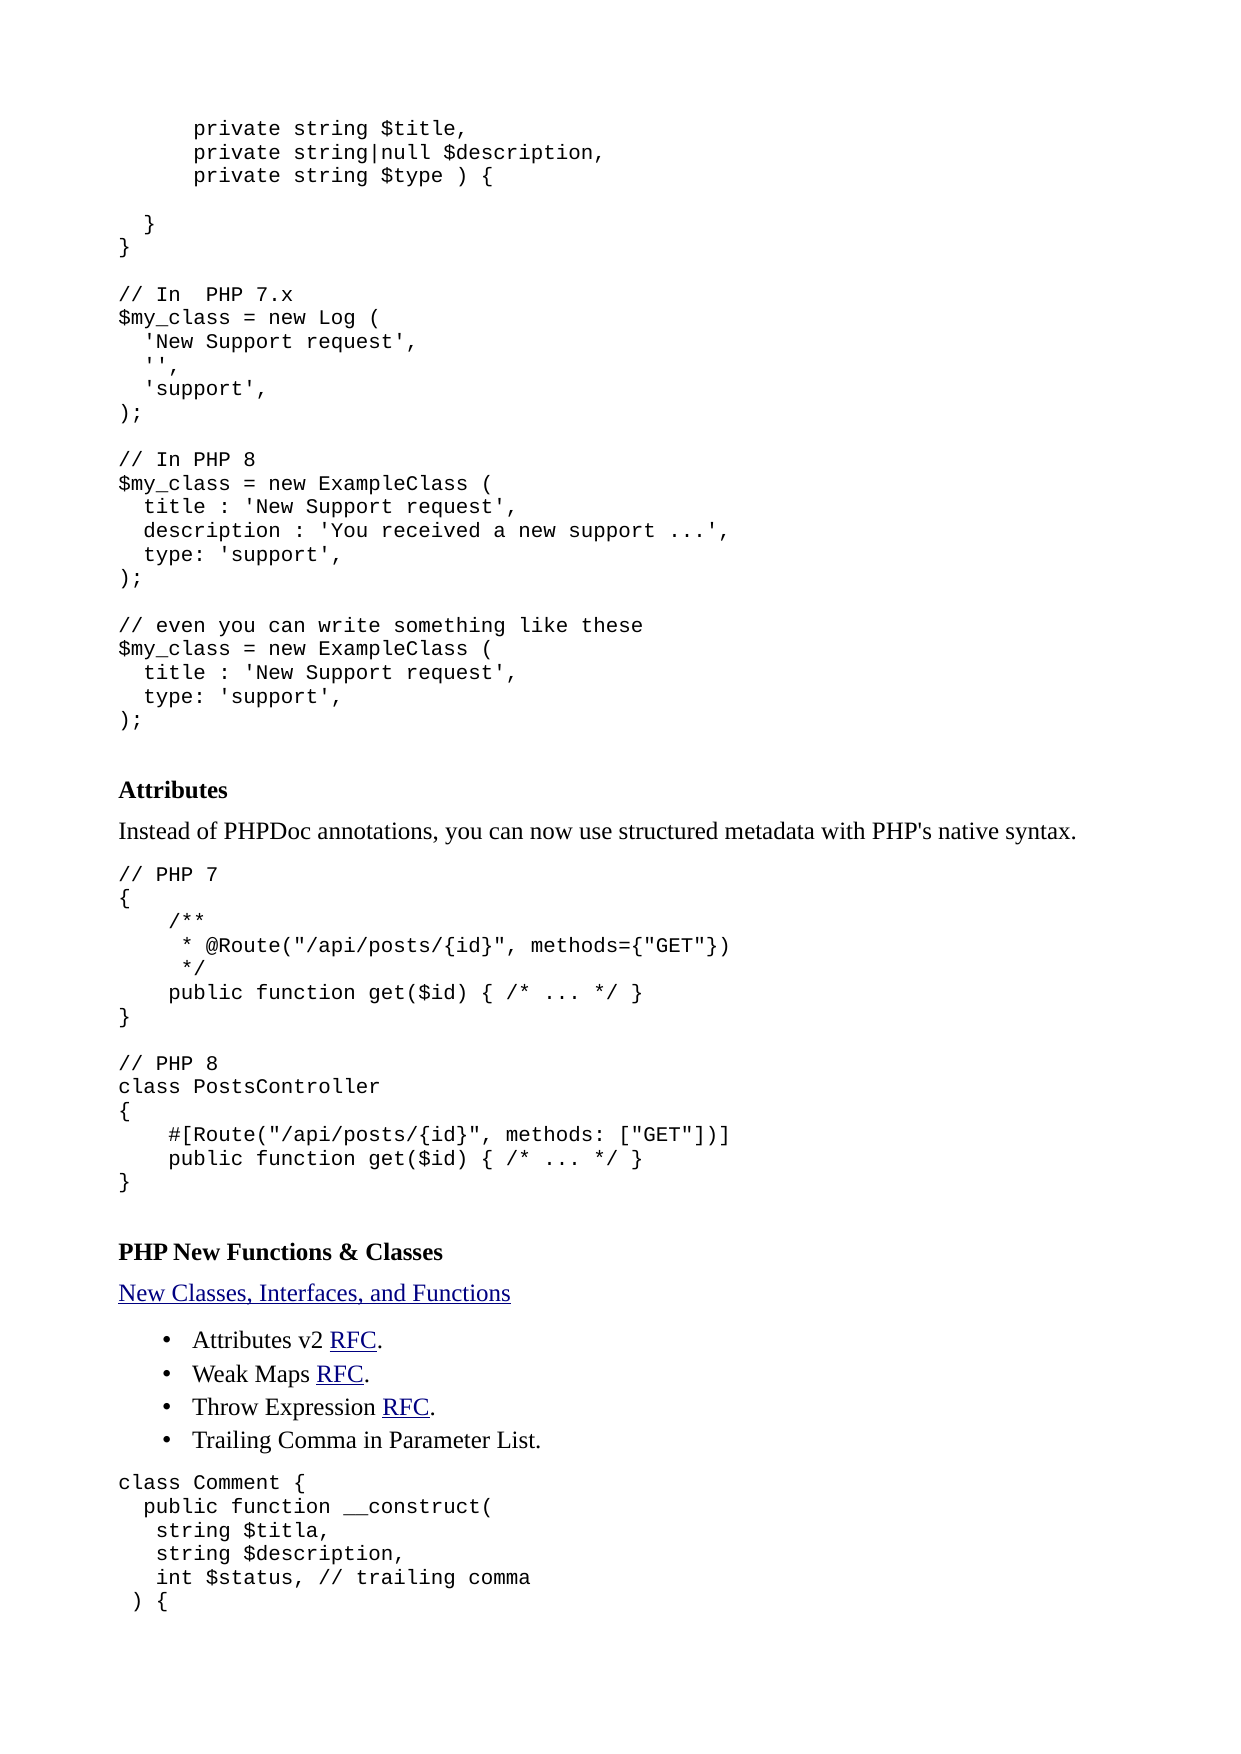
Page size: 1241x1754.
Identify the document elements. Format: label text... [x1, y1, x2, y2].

text ) { [118, 1591, 1122, 1614]
text type: 'support', [118, 686, 1122, 709]
text title : 'New Support request', [118, 662, 1122, 686]
text private string $title, [118, 118, 1122, 142]
list Throw Expression RFC. [162, 1392, 1122, 1420]
text description : 'You received a new support ...', [118, 520, 1122, 544]
text * @Route("/api/posts/{id}", methods={"GET"}) [118, 935, 1122, 958]
text // PHP 8 [118, 1053, 1122, 1077]
text '', [118, 354, 1122, 378]
text string $titla, [118, 1519, 1122, 1543]
text // In PHP 7.x [118, 284, 1122, 307]
text type: 'support', [118, 544, 1122, 567]
text { [118, 887, 1122, 911]
list Weak Maps RFC. [162, 1359, 1122, 1387]
text private string $type ) { [118, 165, 1122, 189]
text ); [118, 567, 1122, 591]
text } [118, 213, 1122, 236]
text Instead of PHPDoc annotations, you can now use structured metadata with PHP's native syntax. [118, 816, 1122, 845]
text #[Route("/api/posts/{id}", methods: ["GET"])] [118, 1124, 1122, 1147]
text 'support', [118, 378, 1122, 402]
text $my_class = new ExampleClass ( [118, 473, 1122, 496]
text /** [118, 911, 1122, 935]
text // In PHP 8 [118, 449, 1122, 473]
text ); [118, 402, 1122, 426]
text class Comment { [118, 1472, 1122, 1496]
text } [118, 236, 1122, 260]
text // even you can write something like these [118, 615, 1122, 638]
text class PostsController [118, 1077, 1122, 1100]
text public function get($id) { /* ... */ } [118, 982, 1122, 1006]
text public function get($id) { /* ... */ } [118, 1147, 1122, 1171]
text */ [118, 958, 1122, 982]
list Attributes v2 RFC. [162, 1326, 1122, 1354]
text { [118, 1100, 1122, 1124]
text public function __construct( [118, 1496, 1122, 1519]
text } [118, 1006, 1122, 1029]
list Trailing Comma in Parameter List. [162, 1425, 1122, 1453]
text $my_class = new ExampleClass ( [118, 638, 1122, 662]
text ); [118, 709, 1122, 733]
text title : 'New Support request', [118, 496, 1122, 520]
subtitle PHP New Functions & Classes [118, 1237, 1122, 1266]
text 'New Support request', [118, 331, 1122, 354]
text New Classes, Interfaces, and Functions [118, 1278, 1122, 1307]
text } [118, 1171, 1122, 1195]
text // PHP 7 [118, 864, 1122, 887]
text string $description, [118, 1543, 1122, 1567]
text $my_class = new Log ( [118, 307, 1122, 331]
text int $status, // trailing comma [118, 1567, 1122, 1591]
subtitle Attributes [118, 775, 1122, 804]
text private string|null $description, [118, 142, 1122, 165]
